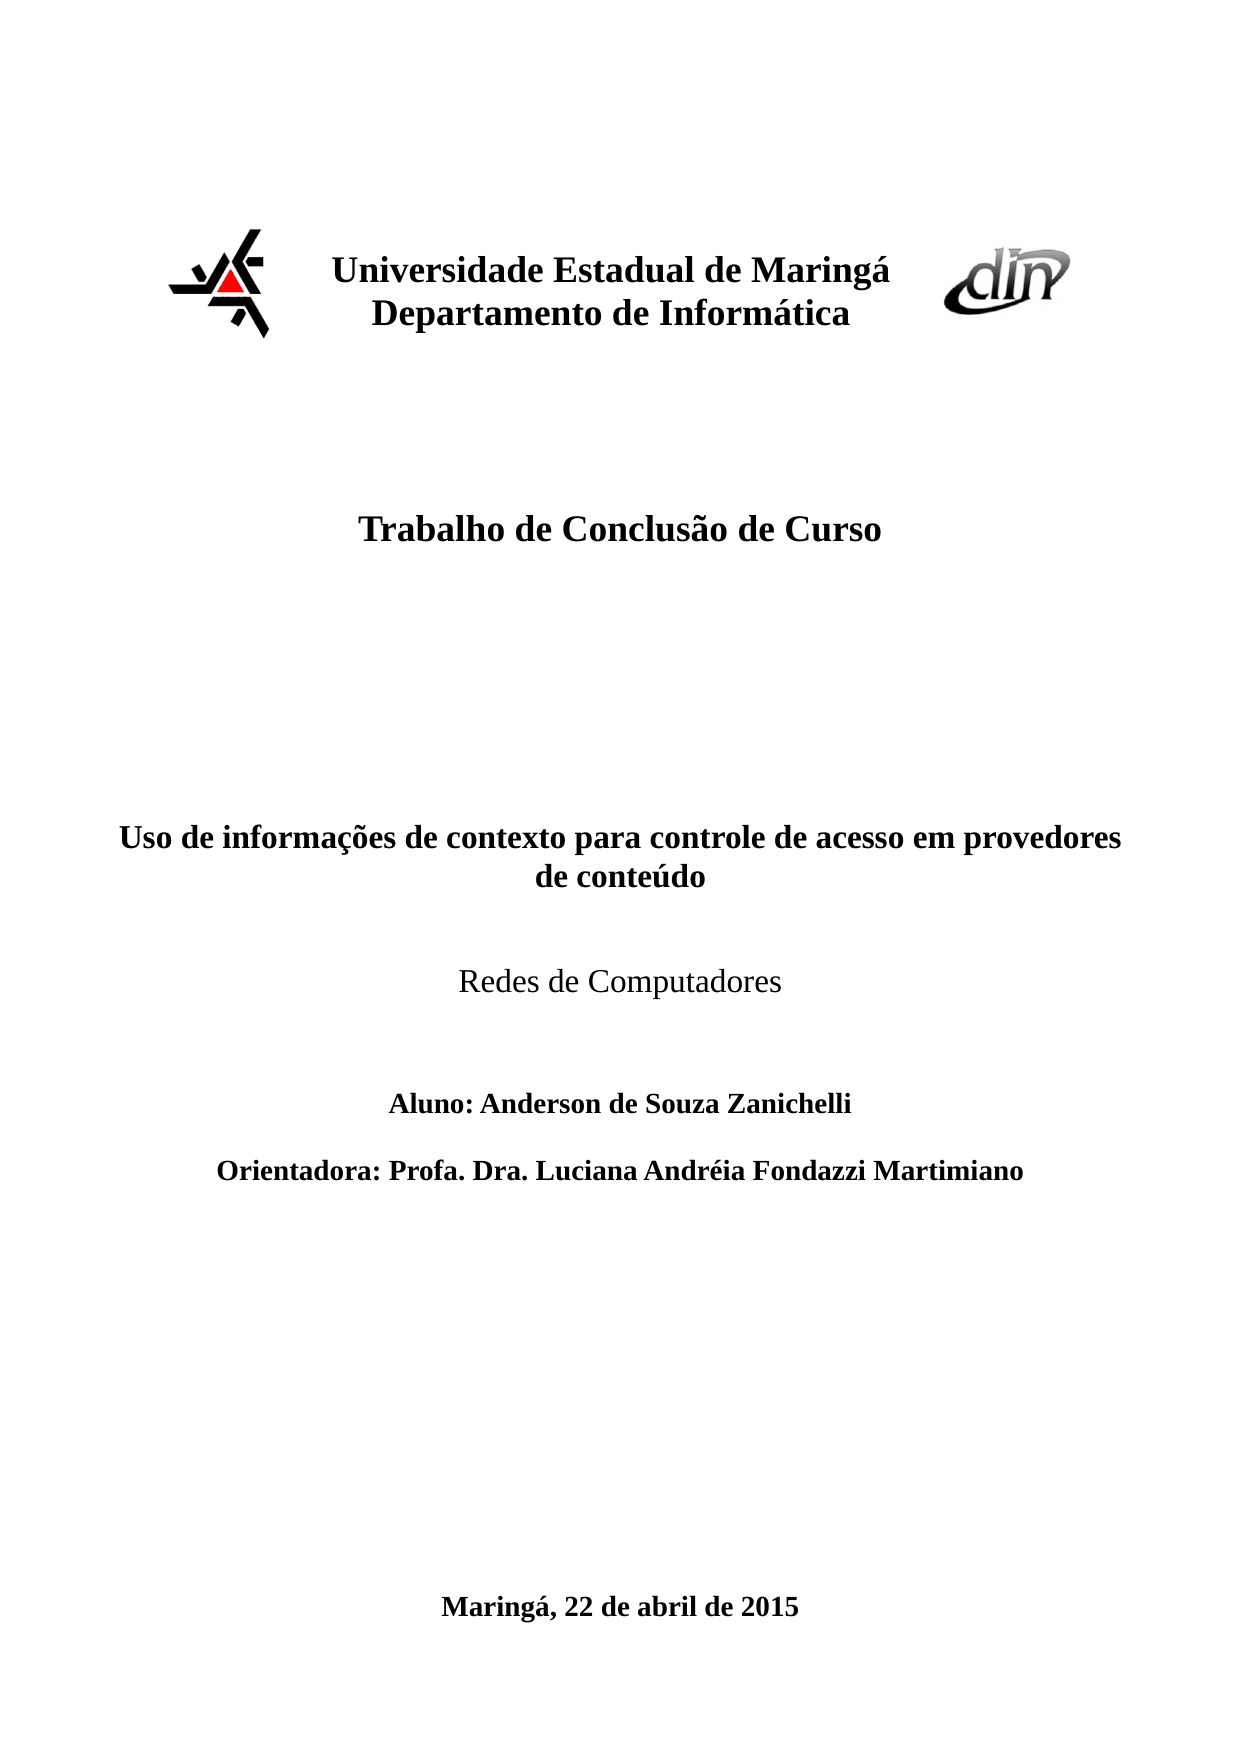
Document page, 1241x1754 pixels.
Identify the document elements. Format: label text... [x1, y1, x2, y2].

text [1073, 247, 1122, 291]
text Trabalho de Conclusão de Curso [118, 506, 1122, 549]
text Orientadora: Profa. Dra. Luciana Andréia Fondazzi Martimiano [118, 1153, 1122, 1187]
text Aluno: Anderson de Souza Zanichelli [118, 1086, 1122, 1119]
text Universidade Estadual de Maringá [281, 247, 941, 291]
text Uso de informações de contexto para controle de acesso em provedores de conteúdo [118, 818, 1122, 894]
picture [157, 222, 281, 346]
text [118, 291, 157, 334]
text Redes de Computadores [118, 961, 1122, 1000]
text Departamento de Informática [281, 291, 1122, 334]
text [118, 247, 157, 291]
text Maringá, 22 de abril de 2015 [118, 1589, 1122, 1623]
picture [941, 243, 1073, 318]
